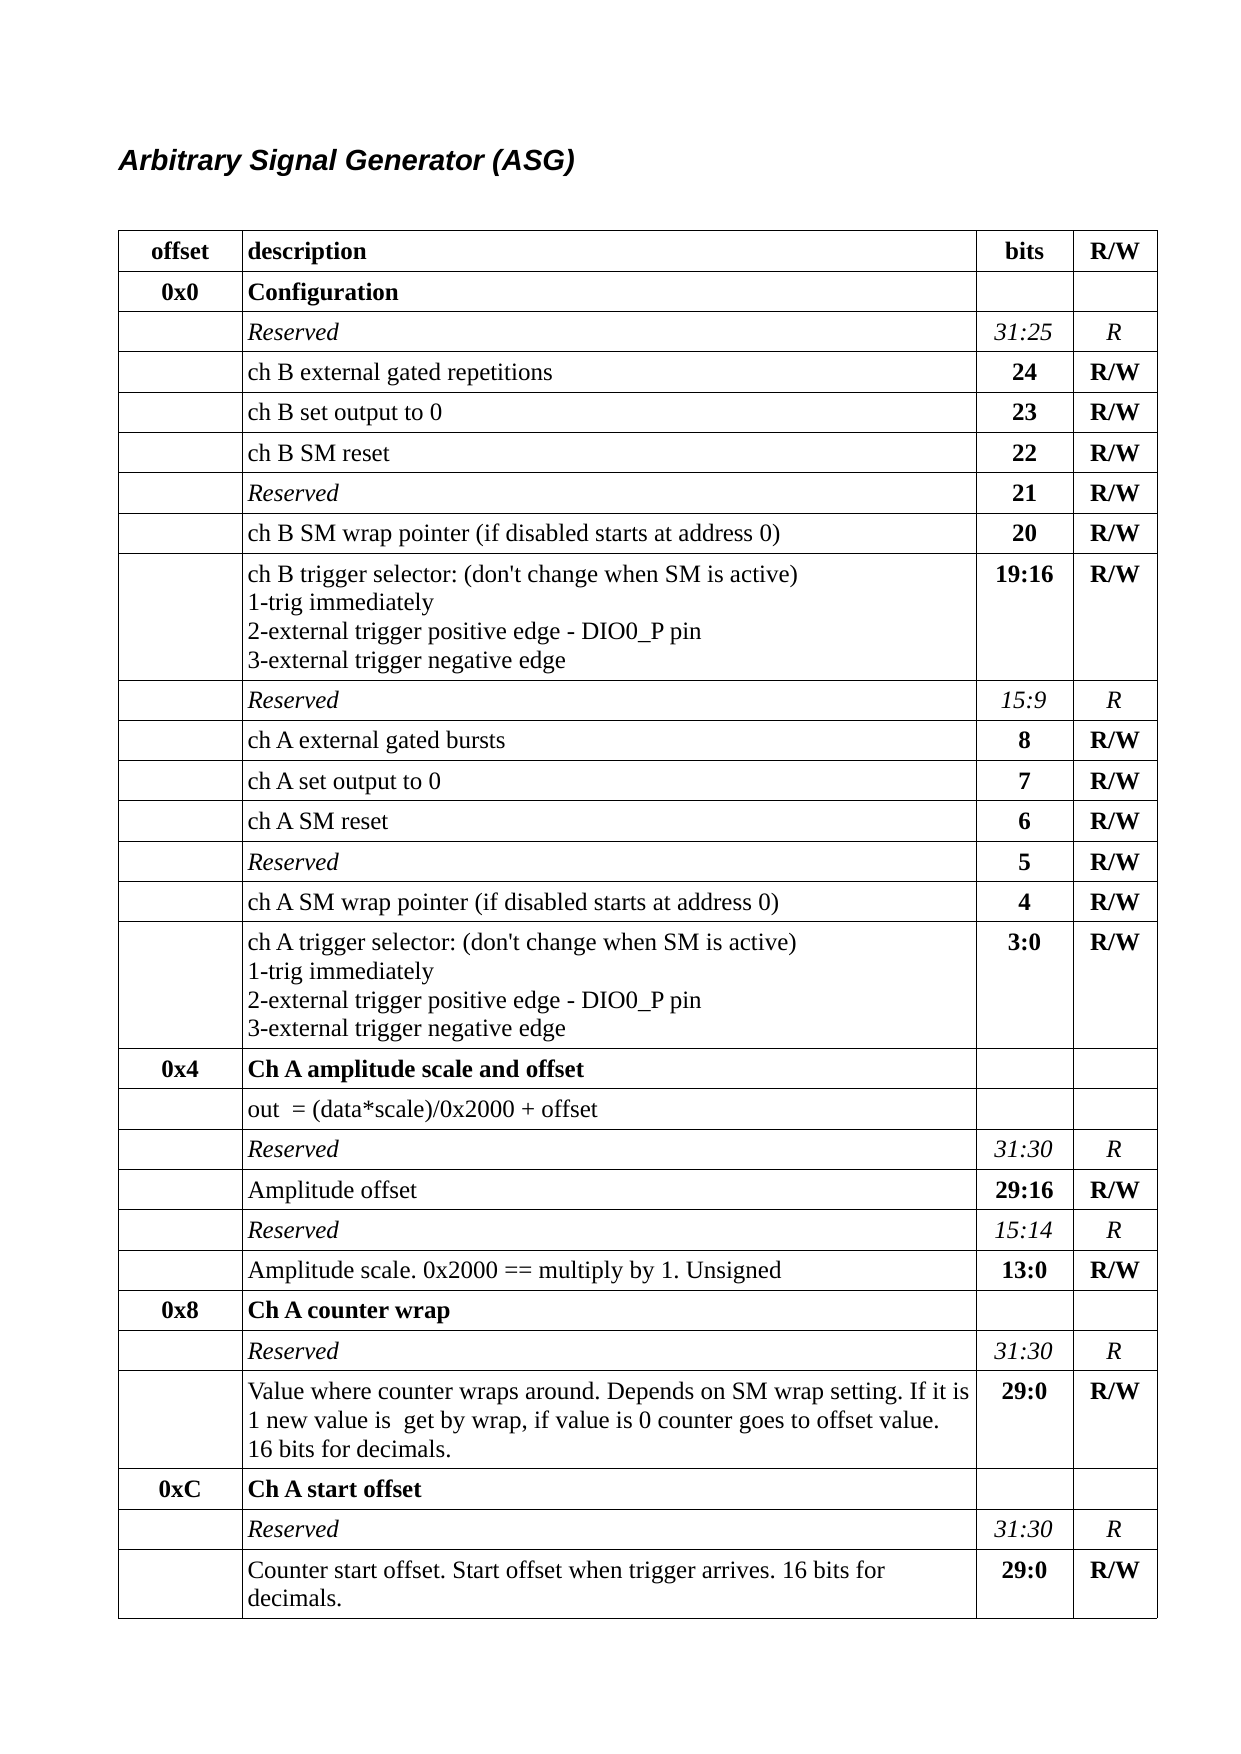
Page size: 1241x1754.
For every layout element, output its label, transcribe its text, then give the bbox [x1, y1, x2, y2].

table_cell [119, 922, 242, 1048]
table_header description [243, 231, 976, 271]
table_cell R [1074, 1130, 1157, 1169]
table_cell 0x8 [119, 1291, 242, 1330]
table_cell Counter start offset. Start offset when trigger arrives. 16 bits for decimals. [243, 1550, 976, 1618]
subtitle Arbitrary Signal Generator (ASG) [118, 143, 1122, 177]
table_cell 20 [977, 514, 1073, 553]
table_cell R/W [1074, 514, 1157, 553]
table_cell [977, 1469, 1073, 1508]
table_cell ch A SM reset [243, 801, 976, 841]
table_cell [119, 1331, 242, 1370]
table_cell Configuration [243, 272, 976, 311]
table_cell R/W [1074, 473, 1157, 513]
table_cell R/W [1074, 761, 1157, 800]
table_cell Reserved [243, 1210, 976, 1249]
table_cell 29:16 [977, 1170, 1073, 1209]
table_cell [119, 554, 242, 679]
table_cell R/W [1074, 801, 1157, 841]
table_cell Reserved [243, 1331, 976, 1370]
table_cell 5 [977, 842, 1073, 881]
table_cell 23 [977, 393, 1073, 432]
table_cell out = (data*scale)/0x2000 + offset [243, 1089, 976, 1128]
table_cell R/W [1074, 1371, 1157, 1468]
table_cell Amplitude offset [243, 1170, 976, 1209]
table_cell ch A trigger selector: (don't change when SM is active) 1-trig immediately 2-external trigger positive edge - DIO0_P pin 3-external trigger negative edge [243, 922, 976, 1048]
table_header R/W [1074, 231, 1157, 271]
table_cell [119, 1130, 242, 1169]
table_cell 31:30 [977, 1510, 1073, 1549]
table_cell [977, 1291, 1073, 1330]
table_cell 0x4 [119, 1049, 242, 1088]
table_cell Reserved [243, 681, 976, 720]
table_cell [977, 1089, 1073, 1128]
table_cell R [1074, 681, 1157, 720]
table_cell R/W [1074, 554, 1157, 679]
table_cell ch B set output to 0 [243, 393, 976, 432]
table_cell R [1074, 1331, 1157, 1370]
table_cell 19:16 [977, 554, 1073, 679]
table_cell Reserved [243, 1130, 976, 1169]
table_cell 31:30 [977, 1331, 1073, 1370]
table_cell [1074, 1089, 1157, 1128]
table_cell R [1074, 1210, 1157, 1249]
table_cell Reserved [243, 842, 976, 881]
table_cell [1074, 1049, 1157, 1088]
table_cell ch B SM wrap pointer (if disabled starts at address 0) [243, 514, 976, 553]
table_cell 21 [977, 473, 1073, 513]
table_cell [119, 681, 242, 720]
table_cell R/W [1074, 882, 1157, 921]
table_cell Reserved [243, 473, 976, 513]
table_cell R/W [1074, 721, 1157, 760]
table_cell [119, 1251, 242, 1290]
table_cell 29:0 [977, 1371, 1073, 1468]
table_cell 24 [977, 352, 1073, 392]
table_cell Value where counter wraps around. Depends on SM wrap setting. If it is 1 new value is get by wrap, if value is 0 counter goes to offset value. 16 bits for decimals. [243, 1371, 976, 1468]
table_cell ch B SM reset [243, 433, 976, 472]
table_header bits [977, 231, 1073, 271]
table_cell [119, 1170, 242, 1209]
table_cell [119, 473, 242, 513]
table_cell R [1074, 312, 1157, 351]
table_cell 22 [977, 433, 1073, 472]
table_cell R/W [1074, 1251, 1157, 1290]
table_cell ch B trigger selector: (don't change when SM is active) 1-trig immediately 2-external trigger positive edge - DIO0_P pin 3-external trigger negative edge [243, 554, 976, 679]
table_cell ch A set output to 0 [243, 761, 976, 800]
table_cell [119, 312, 242, 351]
table_cell 0x0 [119, 272, 242, 311]
table_cell 15:14 [977, 1210, 1073, 1249]
table_cell Ch A amplitude scale and offset [243, 1049, 976, 1088]
table_cell [1074, 1469, 1157, 1508]
table_cell [1074, 272, 1157, 311]
table_cell 15:9 [977, 681, 1073, 720]
table_cell R/W [1074, 1170, 1157, 1209]
table_cell 8 [977, 721, 1073, 760]
table_cell [977, 1049, 1073, 1088]
table_cell [977, 272, 1073, 311]
table_cell Ch A start offset [243, 1469, 976, 1508]
table_cell Amplitude scale. 0x2000 == multiply by 1. Unsigned [243, 1251, 976, 1290]
table_cell R [1074, 1510, 1157, 1549]
table_cell [119, 882, 242, 921]
table_cell R/W [1074, 393, 1157, 432]
table_cell ch A SM wrap pointer (if disabled starts at address 0) [243, 882, 976, 921]
table_cell 7 [977, 761, 1073, 800]
table_cell R/W [1074, 842, 1157, 881]
table_cell [119, 433, 242, 472]
table_cell [119, 842, 242, 881]
table_cell 29:0 [977, 1550, 1073, 1618]
table_cell R/W [1074, 922, 1157, 1048]
table_cell [119, 761, 242, 800]
table_cell 3:0 [977, 922, 1073, 1048]
table_cell R/W [1074, 433, 1157, 472]
table_cell Reserved [243, 1510, 976, 1549]
table_cell R/W [1074, 1550, 1157, 1618]
table_cell [119, 1210, 242, 1249]
table_cell 31:30 [977, 1130, 1073, 1169]
table_cell [119, 721, 242, 760]
table_cell Reserved [243, 312, 976, 351]
table_cell [119, 1371, 242, 1468]
table_cell [119, 393, 242, 432]
table_cell 13:0 [977, 1251, 1073, 1290]
table_cell 31:25 [977, 312, 1073, 351]
table_cell [119, 352, 242, 392]
table_cell [119, 1550, 242, 1618]
table_cell [119, 1510, 242, 1549]
table_cell [119, 514, 242, 553]
table_cell 4 [977, 882, 1073, 921]
table_header offset [119, 231, 242, 271]
table_cell Ch A counter wrap [243, 1291, 976, 1330]
table_cell ch B external gated repetitions [243, 352, 976, 392]
table_cell 0xC [119, 1469, 242, 1508]
table_cell 6 [977, 801, 1073, 841]
table_cell R/W [1074, 352, 1157, 392]
table_cell [119, 801, 242, 841]
table_cell [1074, 1291, 1157, 1330]
table_cell ch A external gated bursts [243, 721, 976, 760]
table_cell [119, 1089, 242, 1128]
